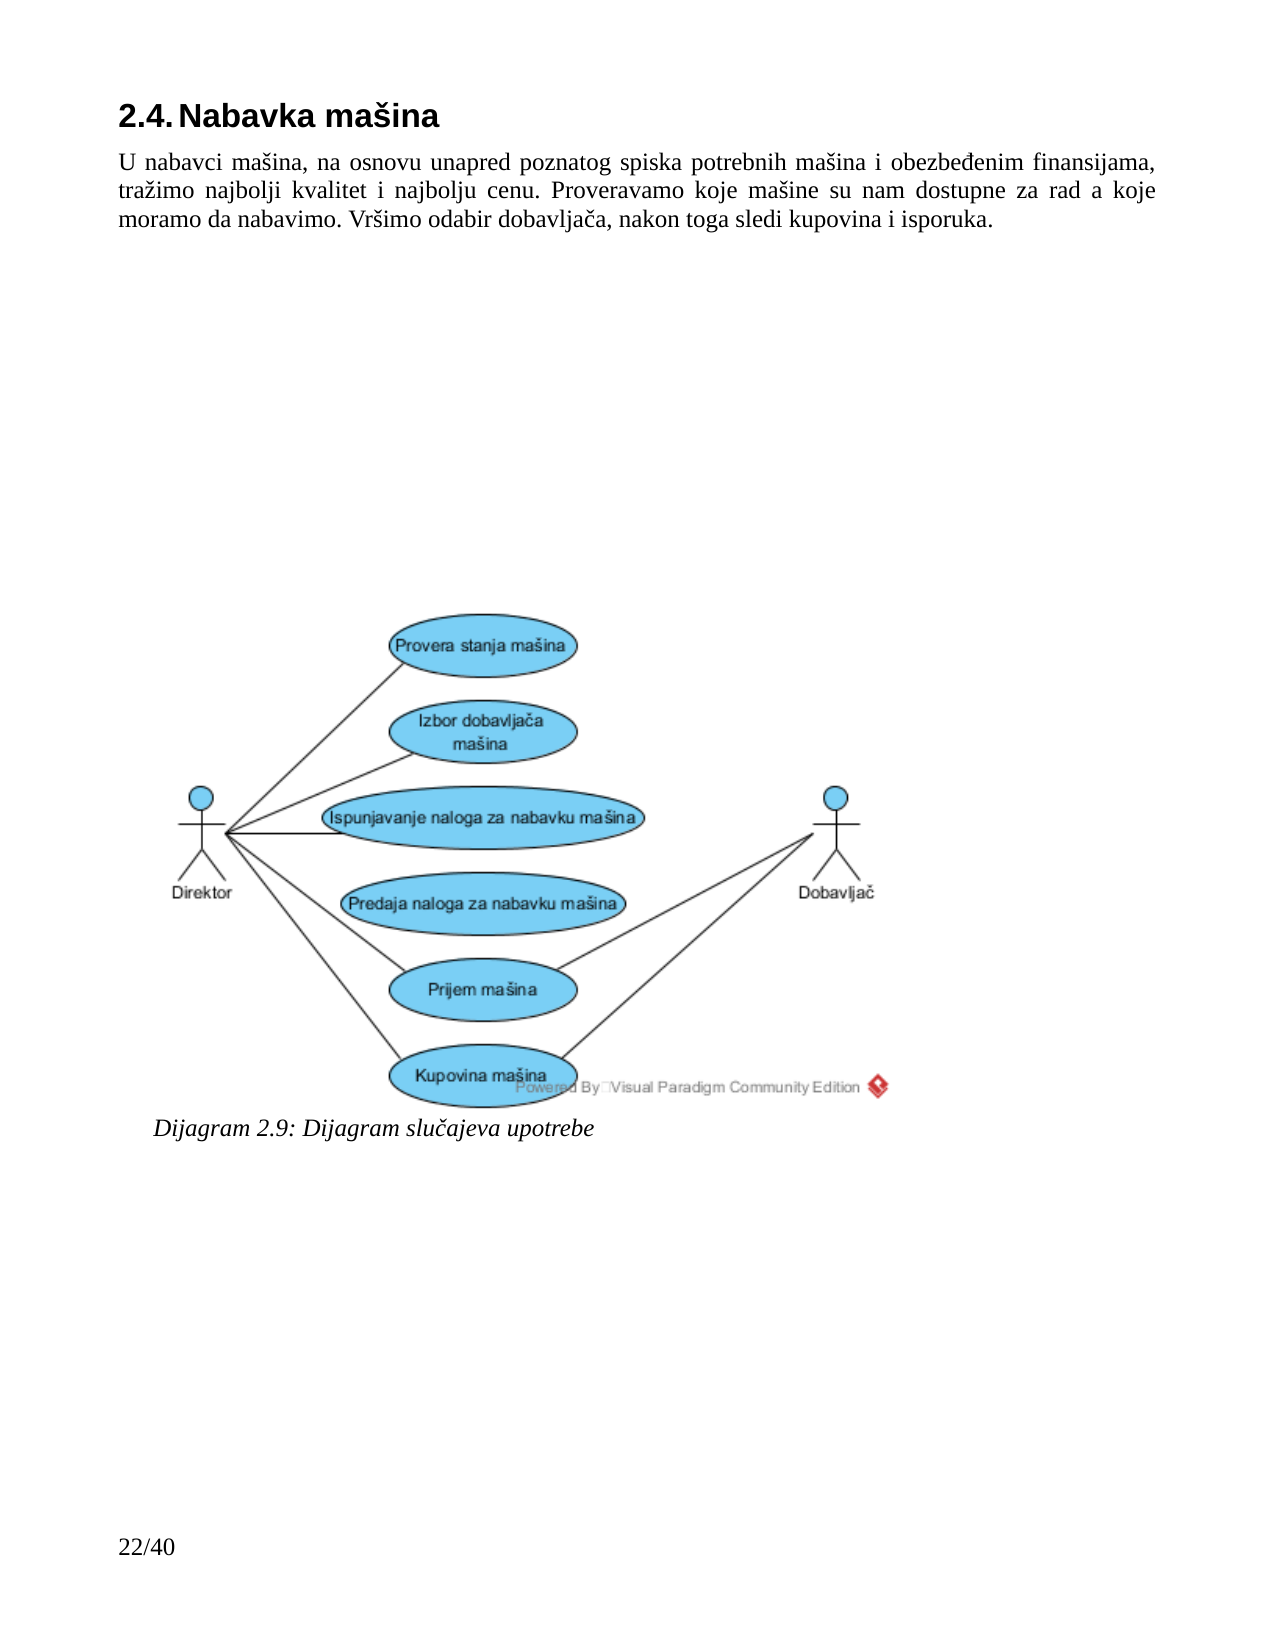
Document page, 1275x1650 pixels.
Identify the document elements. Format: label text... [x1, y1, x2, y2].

picture [153, 611, 897, 1113]
text Dijagram 2.9: Dijagram slučajeva upotrebe [153, 1113, 897, 1142]
text [153, 599, 897, 611]
text U nabavci mašina, na osnovu unapred poznatog spiska potrebnih mašina i obezbeđenim finansijama, tražimo najbolji kvalitet i najbolju cenu. Proveravamo koje mašine su nam dostupne za rad a koje moramo da nabavimo. Vršimo odabir dobavljača, nakon toga sledi kupovina i isporuka. [118, 147, 1157, 233]
subtitle Nabavka mašina [118, 96, 1157, 134]
